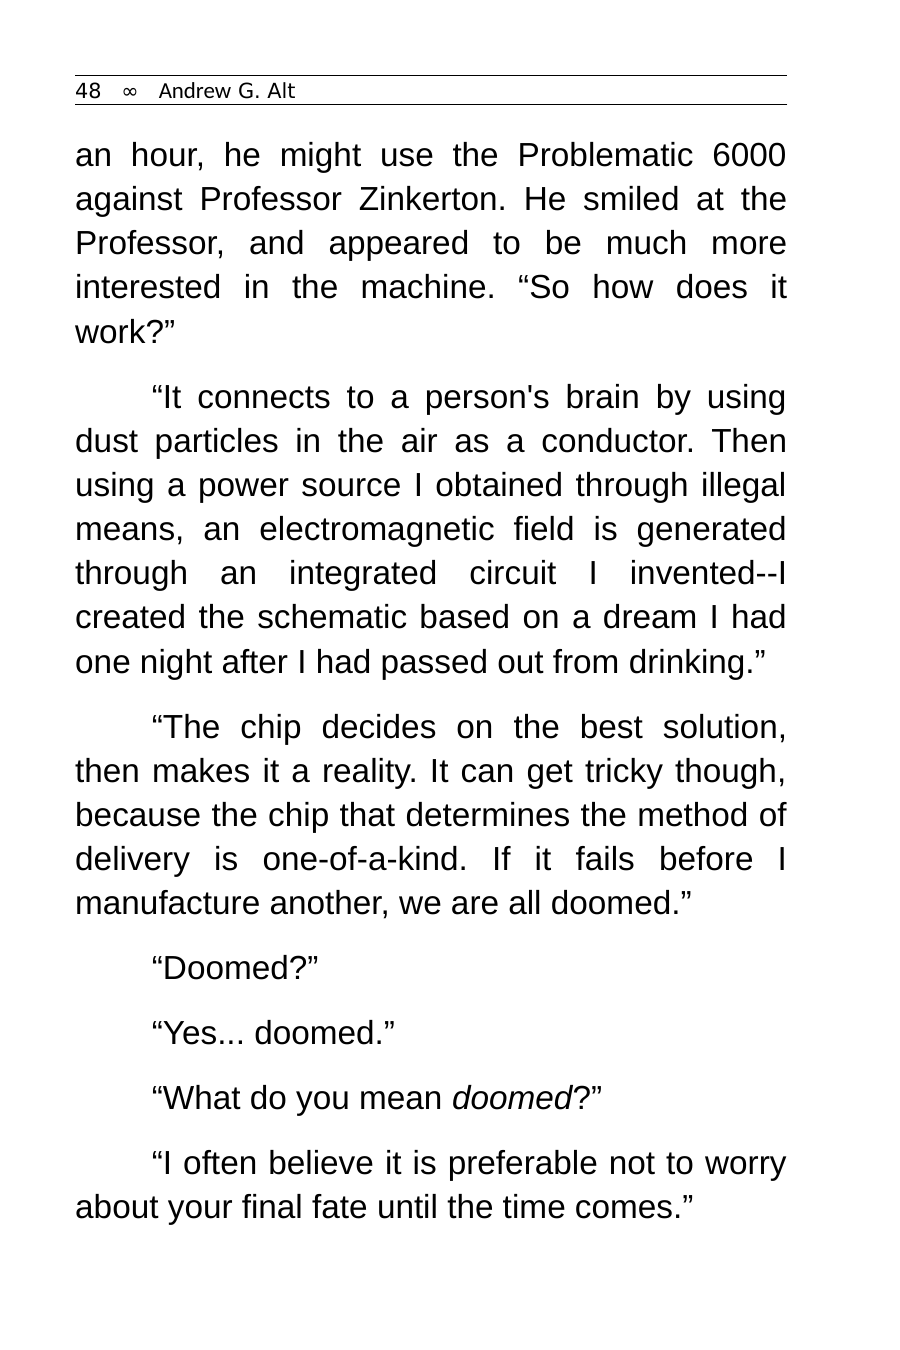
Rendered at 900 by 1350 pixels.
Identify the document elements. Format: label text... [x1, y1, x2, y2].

text “It connects to a person's brain by using dust particles in the air as a conductor. Then using a power source I obtained through illegal means, an electromagnetic field is generated through an integrated circuit I invented--I created the schematic based on a dream I had one night after I had passed out from drinking.” [75, 377, 787, 680]
text “What do you mean doomed?” [75, 1078, 787, 1117]
text “Doomed?” [75, 948, 787, 987]
text an hour, he might use the Problematic 6000 against Professor Zinkerton. He smiled at the Professor, and appeared to be much more interested in the machine. “So how does it work?” [75, 135, 787, 350]
text “The chip decides on the best solution, then makes it a reality. It can get tricky though, because the chip that determines the method of delivery is one-of-a-kind. If it fails before I manufacture another, we are all doomed.” [75, 707, 787, 922]
text “Yes... doomed.” [75, 1013, 787, 1052]
text “I often believe it is preferable not to worry about your final fate until the time comes.” [75, 1143, 787, 1226]
